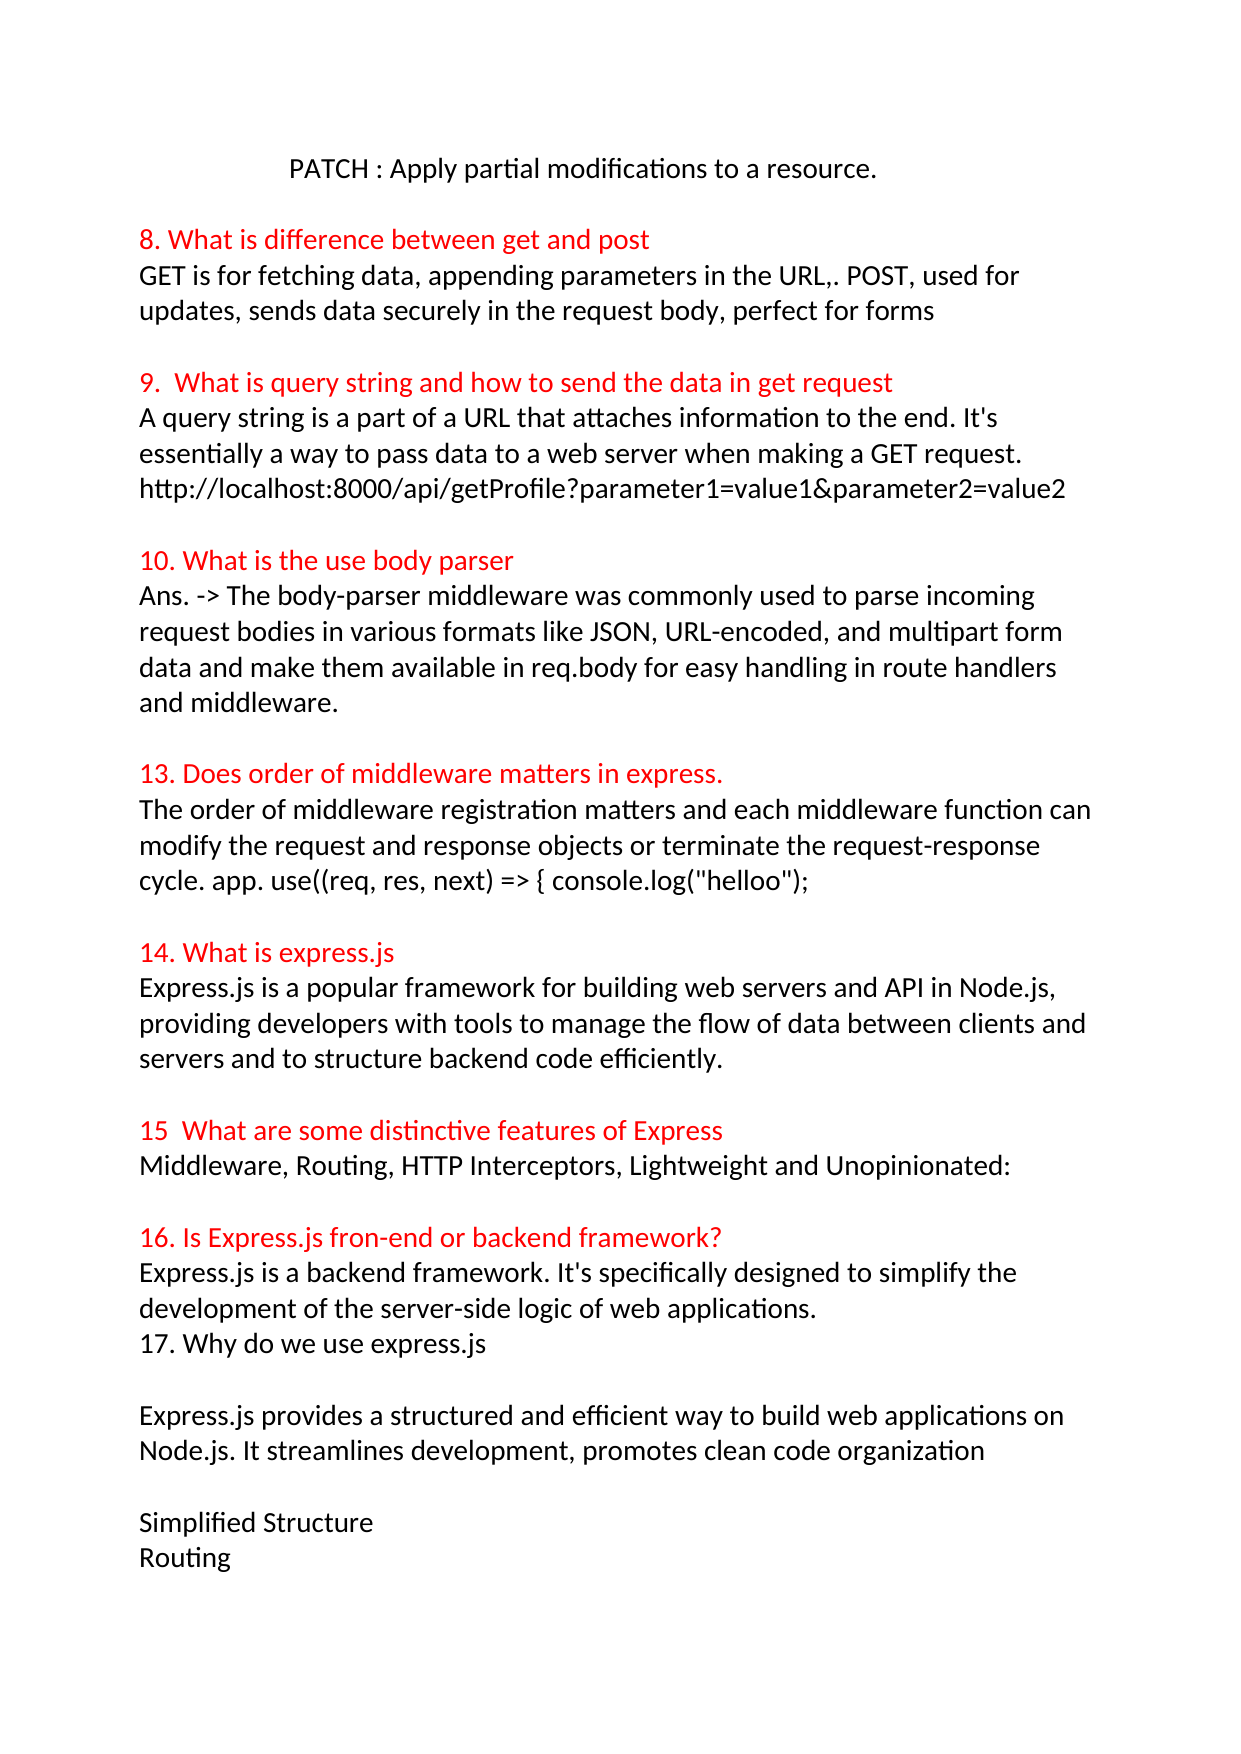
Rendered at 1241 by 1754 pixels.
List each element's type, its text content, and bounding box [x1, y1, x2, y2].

text 15 What are some distinctive features of Express [139, 1112, 1101, 1147]
text Ans. -> The body-parser middleware was commonly used to parse incoming request bodies in various formats like JSON, URL-encoded, and multipart form data and make them available in req.body for easy handling in route handlers and middleware. [139, 577, 1101, 720]
text 17. Why do we use express.js [139, 1326, 1101, 1361]
text http://localhost:8000/api/getProfile?parameter1=value1&parameter2=value2 [139, 471, 1101, 506]
text 10. What is the use body parser [139, 542, 1101, 577]
text 8. What is difference between get and post [139, 221, 1101, 257]
text Express.js is a popular framework for building web servers and API in Node.js, providing developers with tools to manage the flow of data between clients and servers and to structure backend code efficiently. [139, 969, 1101, 1076]
text 14. What is express.js [139, 934, 1101, 969]
text A query string is a part of a URL that attaches information to the end. It's essentially a way to pass data to a web server when making a GET request. [139, 399, 1101, 471]
text PATCH : Apply partial modifications to a resource. [139, 150, 1101, 186]
text Simplified Structure [139, 1504, 1101, 1539]
text The order of middleware registration matters and each middleware function can modify the request and response objects or terminate the request-response cycle. app. use((req, res, next) => { console.log("helloo"); [139, 791, 1101, 898]
text Routing [139, 1539, 1101, 1575]
text 13. Does order of middleware matters in express. [139, 756, 1101, 791]
text 9. What is query string and how to send the data in get request [139, 364, 1101, 399]
text 16. Is Express.js fron-end or backend framework? [139, 1219, 1101, 1254]
text GET is for fetching data, appending parameters in the URL,. POST, used for updates, sends data securely in the request body, perfect for forms [139, 257, 1101, 328]
text Express.js is a backend framework. It's specifically designed to simplify the development of the server-side logic of web applications. [139, 1254, 1101, 1326]
text Middleware, Routing, HTTP Interceptors, Lightweight and Unopinionated: [139, 1147, 1101, 1183]
text Express.js provides a structured and efficient way to build web applications on Node.js. It streamlines development, promotes clean code organization [139, 1397, 1101, 1468]
